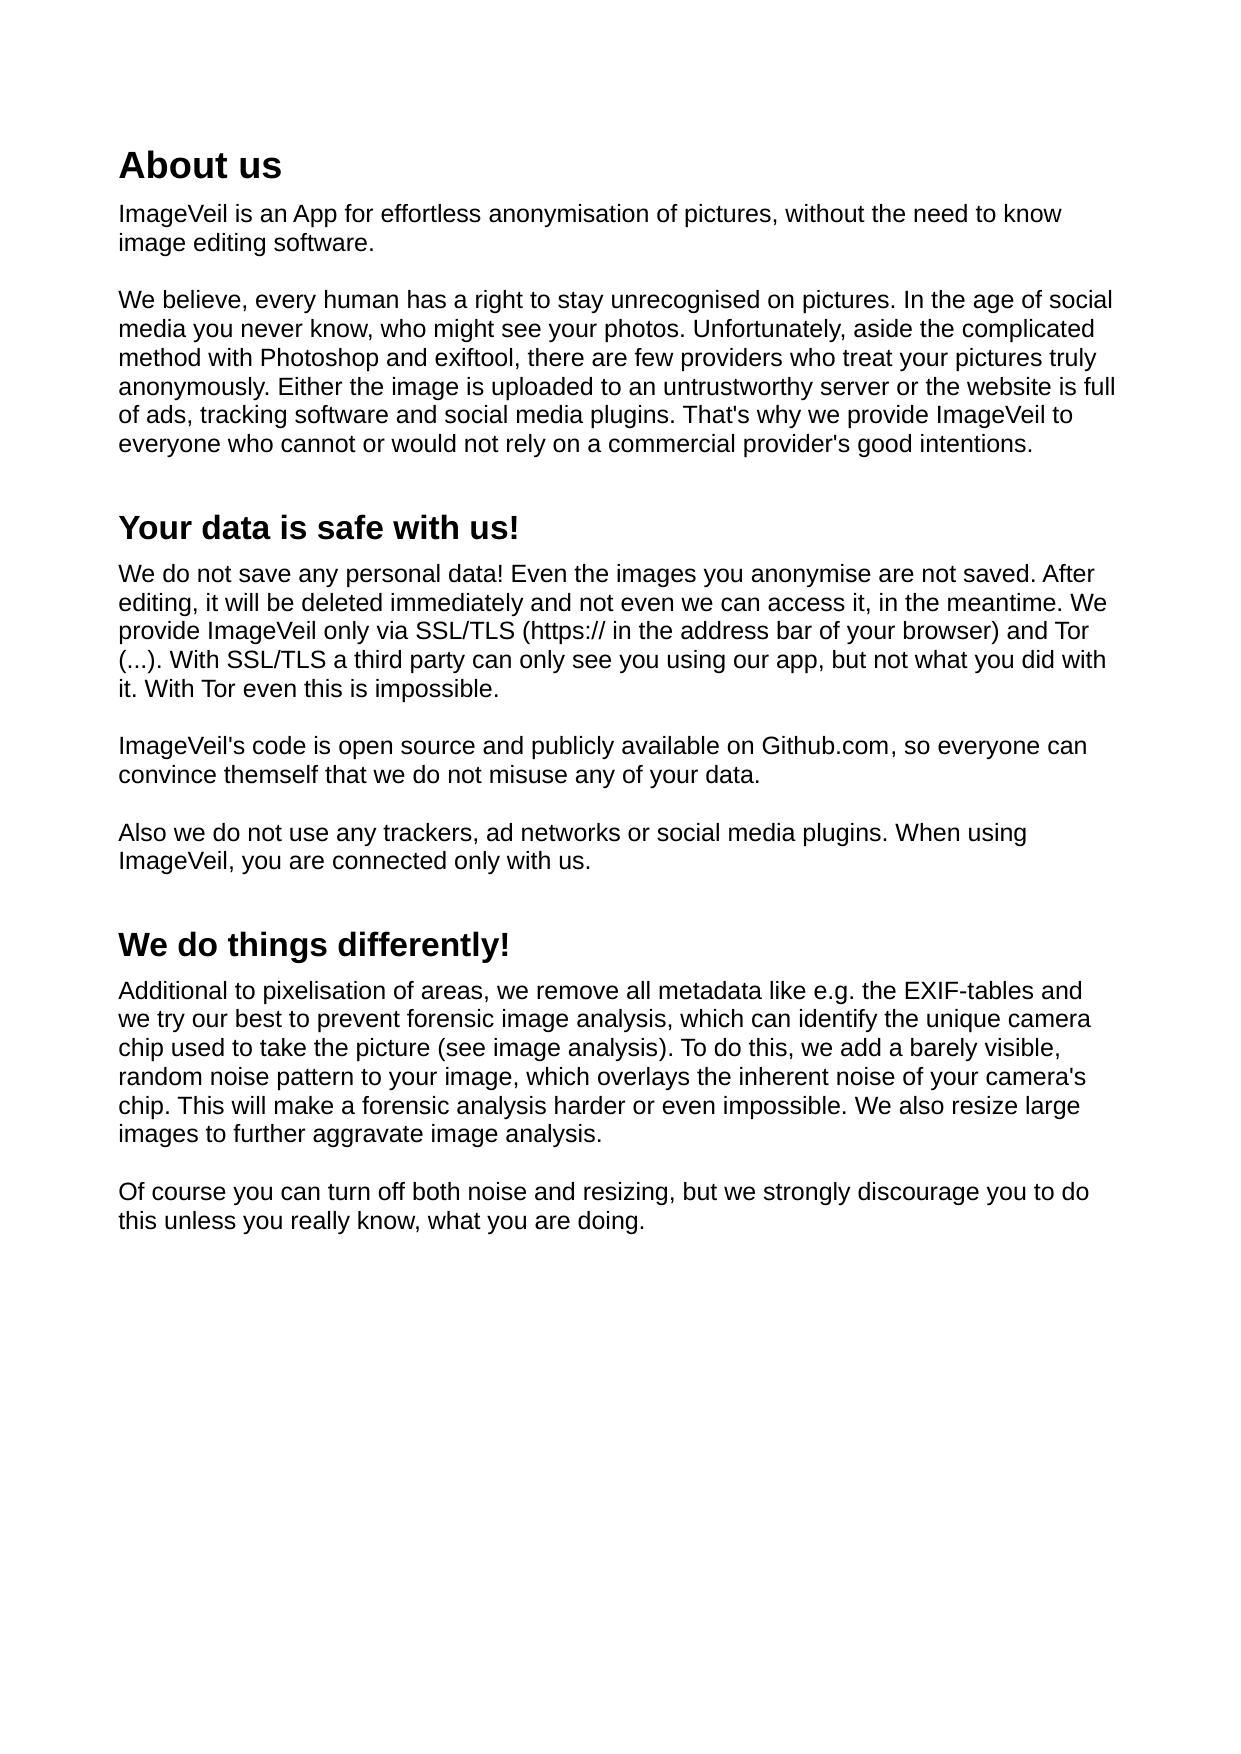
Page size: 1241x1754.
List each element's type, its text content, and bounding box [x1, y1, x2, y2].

text Additional to pixelisation of areas, we remove all metadata like e.g. the EXIF-tables and we try our best to prevent forensic image analysis, which can identify the unique camera chip used to take the picture (see image analysis). To do this, we add a barely visible, random noise pattern to your image, which overlays the inherent noise of your camera's chip. This will make a forensic analysis harder or even impossible. We also resize large images to further aggravate image analysis. [118, 976, 1122, 1148]
subtitle About us [118, 143, 1122, 187]
subtitle Your data is safe with us! [118, 508, 1122, 546]
text We believe, every human has a right to stay unrecognised on pictures. In the age of social media you never know, who might see your photos. Unfortunately, aside the complicated method with Photoshop and exiftool, there are few providers who treat your pictures truly anonymously. Either the image is uploaded to an untrustworthy server or the website is full of ads, tracking software and social media plugins. That's why we provide ImageVeil to everyone who cannot or would not rely on a commercial provider's good intentions. [118, 286, 1122, 458]
text We do not save any personal data! Even the images you anonymise are not saved. After editing, it will be deleted immediately and not even we can access it, in the meantime. We provide ImageVeil only via SSL/TLS (https:// in the address bar of your browser) and Tor (...). With SSL/TLS a third party can only see you using our app, but not what you did with it. With Tor even this is impossible. [118, 559, 1122, 702]
text ImageVeil's code is open source and publicly available on Github.com, so everyone can convince themself that we do not misuse any of your data. [118, 731, 1122, 789]
subtitle We do things differently! [118, 924, 1122, 963]
text ImageVeil is an App for effortless anonymisation of pictures, without the need to know image editing software. [118, 199, 1122, 257]
text Of course you can turn off both noise and resizing, but we strongly discourage you to do this unless you really know, what you are doing. [118, 1177, 1122, 1234]
text Also we do not use any trackers, ad networks or social media plugins. When using ImageVeil, you are connected only with us. [118, 817, 1122, 875]
